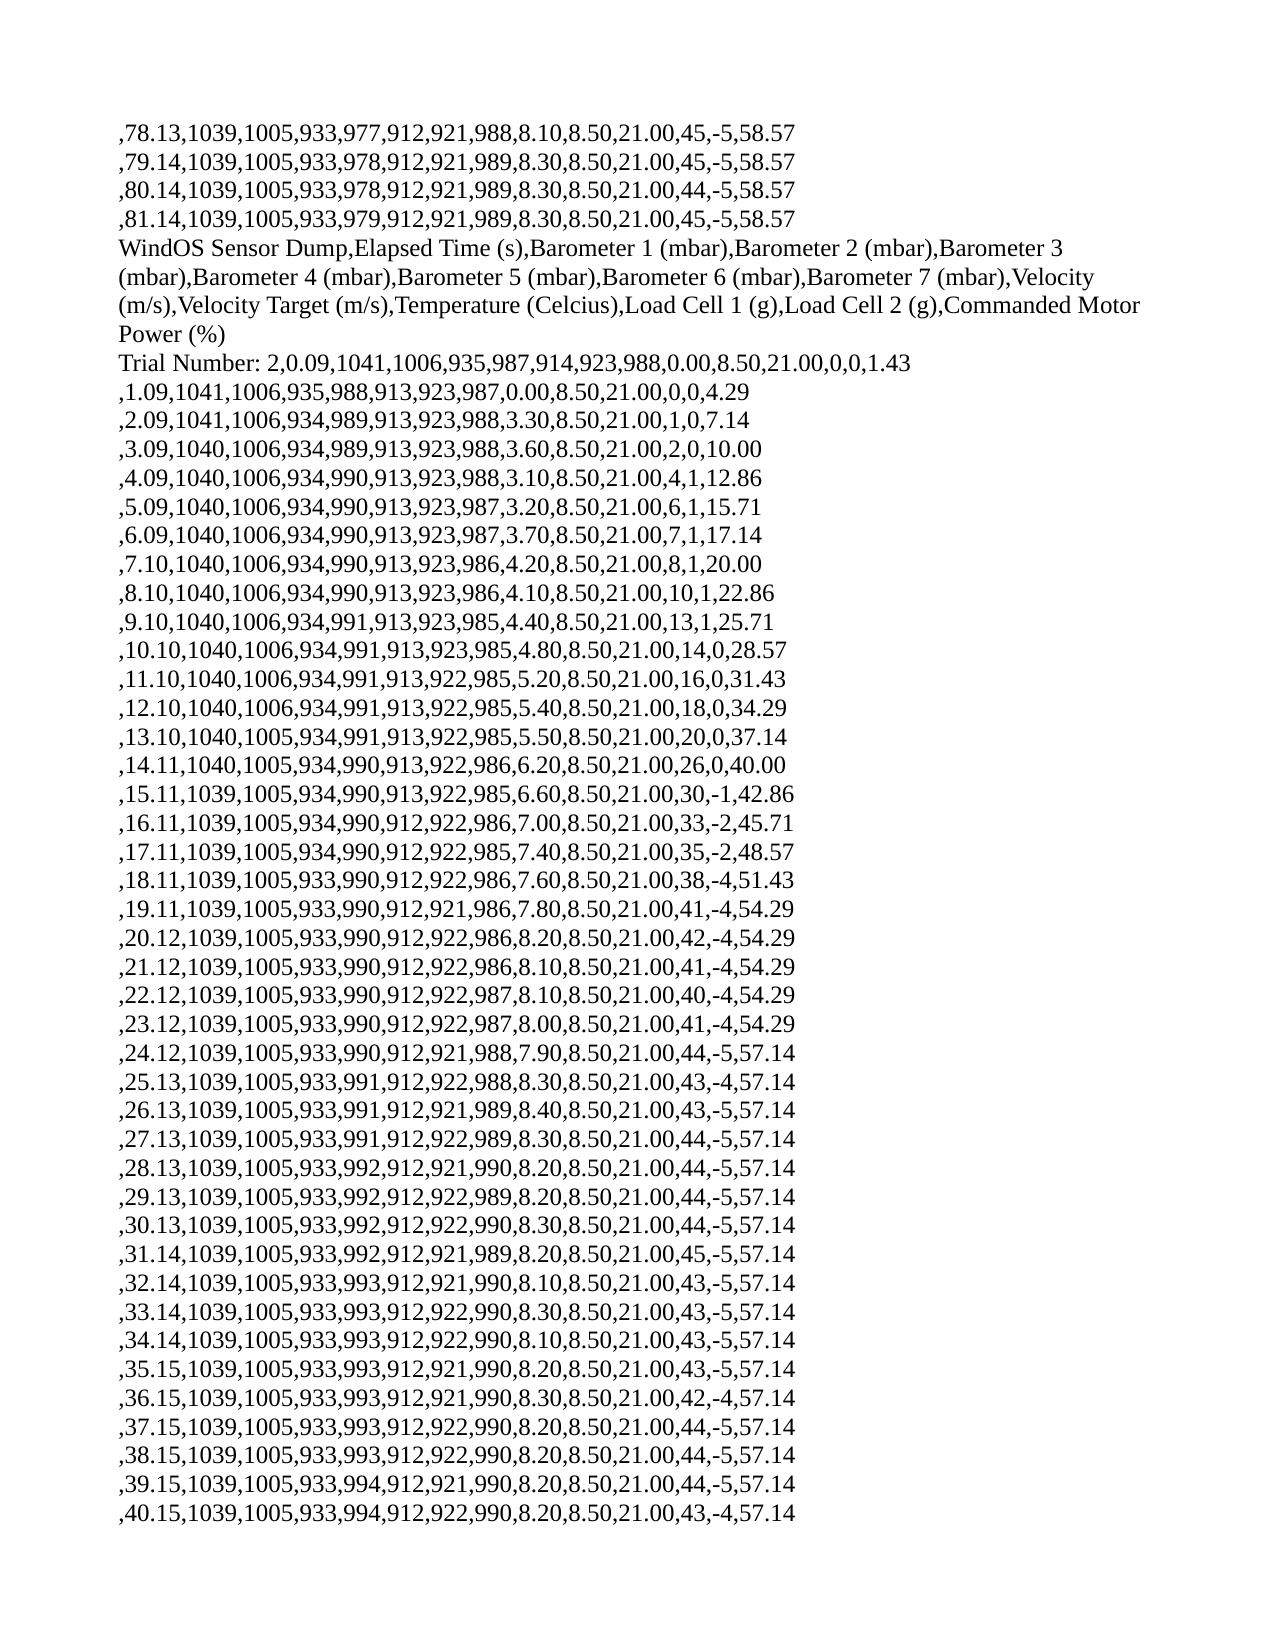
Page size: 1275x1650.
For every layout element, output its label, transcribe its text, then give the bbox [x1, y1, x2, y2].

text ,8.10,1040,1006,934,990,913,923,986,4.10,8.50,21.00,10,1,22.86 [118, 578, 1157, 607]
text ,78.13,1039,1005,933,977,912,921,988,8.10,8.50,21.00,45,-5,58.57 [118, 118, 1157, 147]
text ,3.09,1040,1006,934,989,913,923,988,3.60,8.50,21.00,2,0,10.00 [118, 434, 1157, 463]
text ,23.12,1039,1005,933,990,912,922,987,8.00,8.50,21.00,41,-4,54.29 [118, 1009, 1157, 1038]
text ,35.15,1039,1005,933,993,912,921,990,8.20,8.50,21.00,43,-5,57.14 [118, 1354, 1157, 1383]
text ,79.14,1039,1005,933,978,912,921,989,8.30,8.50,21.00,45,-5,58.57 [118, 147, 1157, 176]
text ,24.12,1039,1005,933,990,912,921,988,7.90,8.50,21.00,44,-5,57.14 [118, 1038, 1157, 1067]
text ,21.12,1039,1005,933,990,912,922,986,8.10,8.50,21.00,41,-4,54.29 [118, 952, 1157, 981]
text ,27.13,1039,1005,933,991,912,922,989,8.30,8.50,21.00,44,-5,57.14 [118, 1124, 1157, 1153]
text ,33.14,1039,1005,933,993,912,922,990,8.30,8.50,21.00,43,-5,57.14 [118, 1297, 1157, 1326]
text ,5.09,1040,1006,934,990,913,923,987,3.20,8.50,21.00,6,1,15.71 [118, 492, 1157, 521]
text ,2.09,1041,1006,934,989,913,923,988,3.30,8.50,21.00,1,0,7.14 [118, 406, 1157, 434]
text ,32.14,1039,1005,933,993,912,921,990,8.10,8.50,21.00,43,-5,57.14 [118, 1268, 1157, 1297]
text Trial Number: 2,0.09,1041,1006,935,987,914,923,988,0.00,8.50,21.00,0,0,1.43 [118, 348, 1157, 377]
text ,12.10,1040,1006,934,991,913,922,985,5.40,8.50,21.00,18,0,34.29 [118, 693, 1157, 722]
text ,25.13,1039,1005,933,991,912,922,988,8.30,8.50,21.00,43,-4,57.14 [118, 1067, 1157, 1096]
text ,81.14,1039,1005,933,979,912,921,989,8.30,8.50,21.00,45,-5,58.57 [118, 204, 1157, 233]
text ,40.15,1039,1005,933,994,912,922,990,8.20,8.50,21.00,43,-4,57.14 [118, 1498, 1157, 1527]
text ,22.12,1039,1005,933,990,912,922,987,8.10,8.50,21.00,40,-4,54.29 [118, 981, 1157, 1009]
text ,15.11,1039,1005,934,990,913,922,985,6.60,8.50,21.00,30,-1,42.86 [118, 779, 1157, 808]
text ,31.14,1039,1005,933,992,912,921,989,8.20,8.50,21.00,45,-5,57.14 [118, 1239, 1157, 1268]
text ,38.15,1039,1005,933,993,912,922,990,8.20,8.50,21.00,44,-5,57.14 [118, 1441, 1157, 1469]
text ,14.11,1040,1005,934,990,913,922,986,6.20,8.50,21.00,26,0,40.00 [118, 751, 1157, 779]
text WindOS Sensor Dump,Elapsed Time (s),Barometer 1 (mbar),Barometer 2 (mbar),Barometer 3 (mbar),Barometer 4 (mbar),Barometer 5 (mbar),Barometer 6 (mbar),Barometer 7 (mbar),Velocity (m/s),Velocity Target (m/s),Temperature (Celcius),Load Cell 1 (g),Load Cell 2 (g),Commanded Motor Power (%) [118, 233, 1157, 348]
text ,4.09,1040,1006,934,990,913,923,988,3.10,8.50,21.00,4,1,12.86 [118, 463, 1157, 492]
text ,80.14,1039,1005,933,978,912,921,989,8.30,8.50,21.00,44,-5,58.57 [118, 176, 1157, 204]
text ,34.14,1039,1005,933,993,912,922,990,8.10,8.50,21.00,43,-5,57.14 [118, 1326, 1157, 1354]
text ,30.13,1039,1005,933,992,912,922,990,8.30,8.50,21.00,44,-5,57.14 [118, 1211, 1157, 1239]
text ,39.15,1039,1005,933,994,912,921,990,8.20,8.50,21.00,44,-5,57.14 [118, 1469, 1157, 1498]
text ,1.09,1041,1006,935,988,913,923,987,0.00,8.50,21.00,0,0,4.29 [118, 377, 1157, 406]
text ,36.15,1039,1005,933,993,912,921,990,8.30,8.50,21.00,42,-4,57.14 [118, 1383, 1157, 1412]
text ,6.09,1040,1006,934,990,913,923,987,3.70,8.50,21.00,7,1,17.14 [118, 521, 1157, 549]
text ,19.11,1039,1005,933,990,912,921,986,7.80,8.50,21.00,41,-4,54.29 [118, 894, 1157, 923]
text ,29.13,1039,1005,933,992,912,922,989,8.20,8.50,21.00,44,-5,57.14 [118, 1182, 1157, 1211]
text ,13.10,1040,1005,934,991,913,922,985,5.50,8.50,21.00,20,0,37.14 [118, 722, 1157, 751]
text ,9.10,1040,1006,934,991,913,923,985,4.40,8.50,21.00,13,1,25.71 [118, 607, 1157, 636]
text ,37.15,1039,1005,933,993,912,922,990,8.20,8.50,21.00,44,-5,57.14 [118, 1412, 1157, 1441]
text ,28.13,1039,1005,933,992,912,921,990,8.20,8.50,21.00,44,-5,57.14 [118, 1153, 1157, 1182]
text ,10.10,1040,1006,934,991,913,923,985,4.80,8.50,21.00,14,0,28.57 [118, 636, 1157, 664]
text ,17.11,1039,1005,934,990,912,922,985,7.40,8.50,21.00,35,-2,48.57 [118, 837, 1157, 866]
text ,7.10,1040,1006,934,990,913,923,986,4.20,8.50,21.00,8,1,20.00 [118, 549, 1157, 578]
text ,16.11,1039,1005,934,990,912,922,986,7.00,8.50,21.00,33,-2,45.71 [118, 808, 1157, 837]
text ,18.11,1039,1005,933,990,912,922,986,7.60,8.50,21.00,38,-4,51.43 [118, 866, 1157, 894]
text ,20.12,1039,1005,933,990,912,922,986,8.20,8.50,21.00,42,-4,54.29 [118, 923, 1157, 952]
text ,11.10,1040,1006,934,991,913,922,985,5.20,8.50,21.00,16,0,31.43 [118, 664, 1157, 693]
text ,26.13,1039,1005,933,991,912,921,989,8.40,8.50,21.00,43,-5,57.14 [118, 1096, 1157, 1124]
